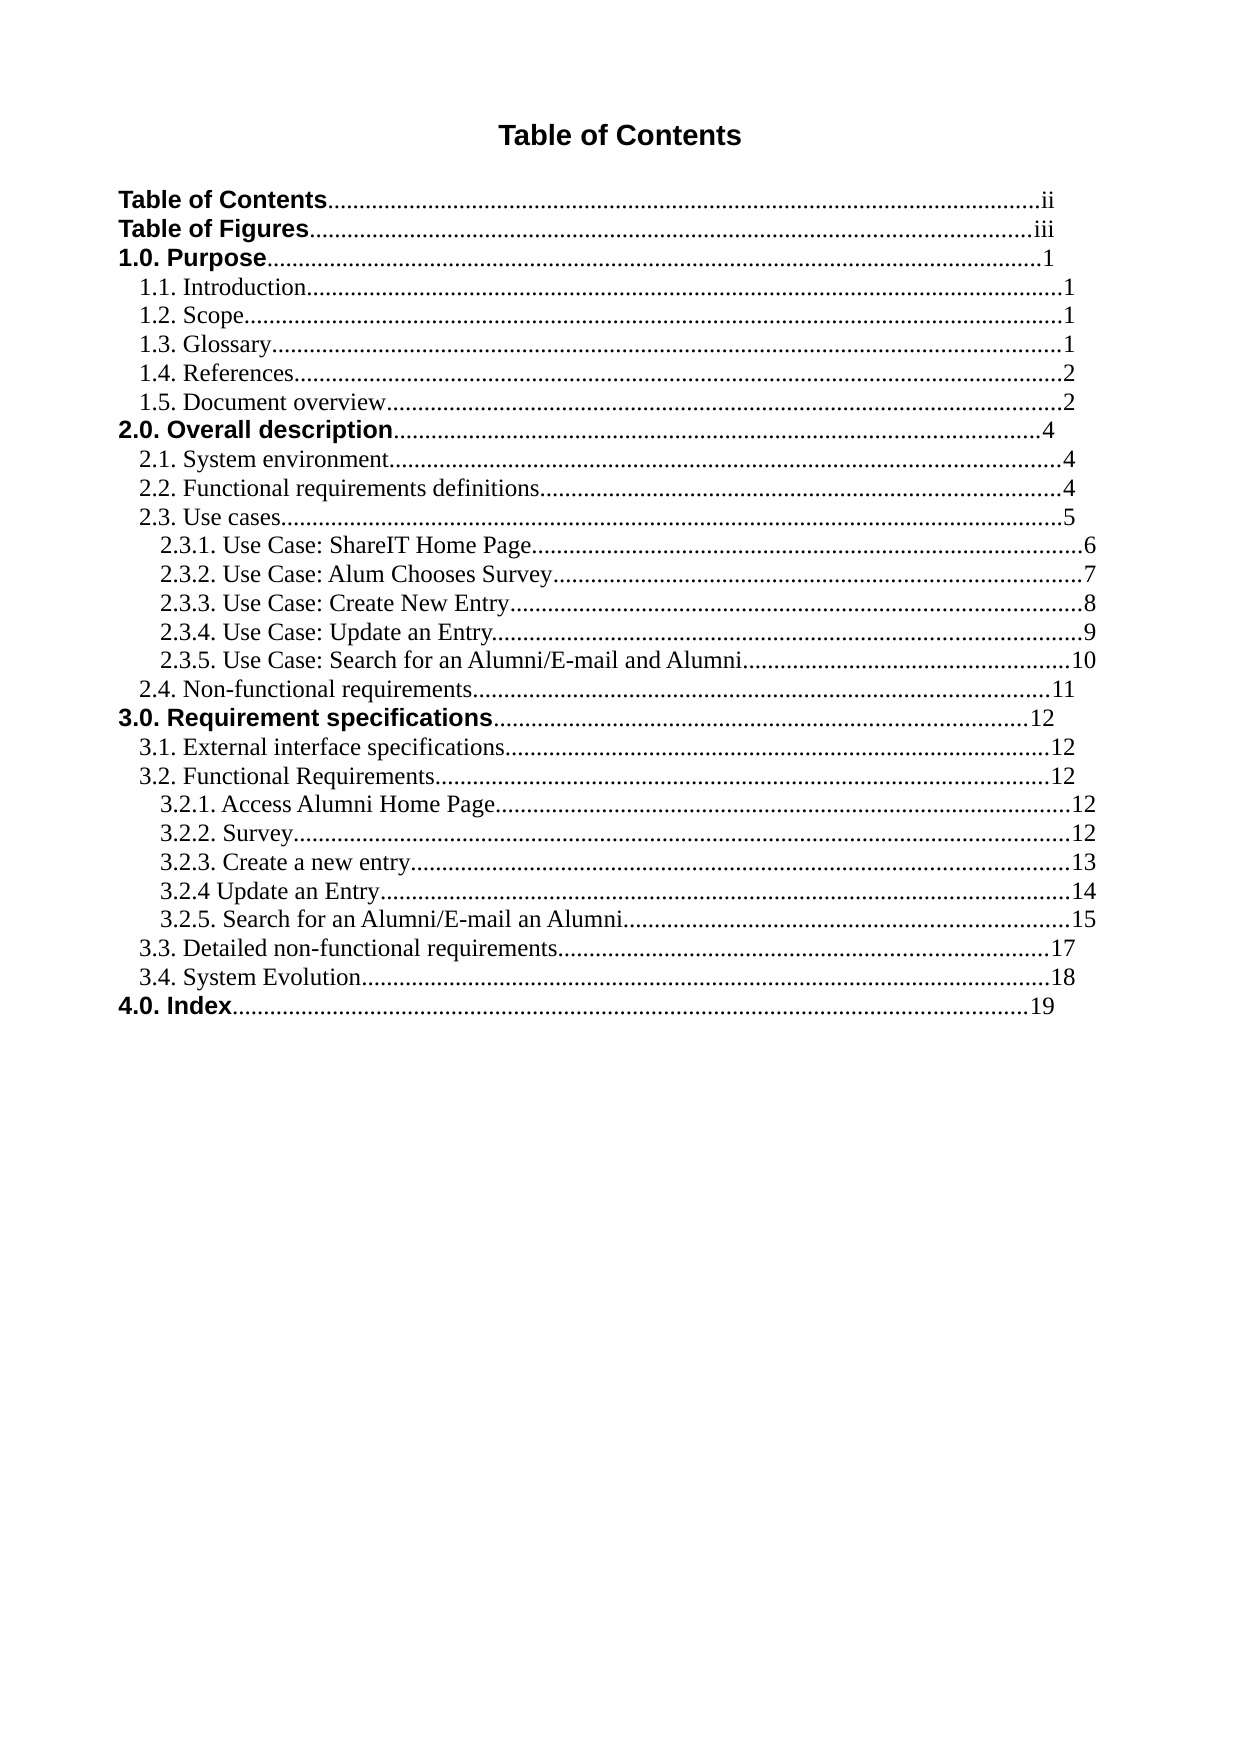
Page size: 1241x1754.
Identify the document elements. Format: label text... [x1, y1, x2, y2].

text 1.2. Scope 1 [139, 301, 1122, 329]
text 2.1. System environment 4 [139, 444, 1122, 473]
text 3.2.2. Survey 12 [160, 818, 1122, 847]
text 3.2.5. Search for an Alumni/E-mail an Alumni 15 [160, 904, 1122, 933]
text 3.4. System Evolution 18 [139, 962, 1122, 991]
text 1.0. Purpose 1 [118, 243, 1122, 272]
text 3.3. Detailed non-functional requirements 17 [139, 933, 1122, 962]
text 4.0. Index 19 [118, 991, 1122, 1019]
text 3.0. Requirement specifications 12 [118, 703, 1122, 732]
text 3.2.3. Create a new entry 13 [160, 847, 1122, 876]
text 1.3. Glossary 1 [139, 329, 1122, 358]
text Table of Contents ii [118, 185, 1122, 214]
text 1.5. Document overview 2 [139, 387, 1122, 416]
text 3.1. External interface specifications 12 [139, 732, 1122, 761]
subtitle Table of Contents [118, 118, 1122, 152]
text 2.3. Use cases 5 [139, 502, 1122, 531]
text 2.3.5. Use Case: Search for an Alumni/E-mail and Alumni 10 [160, 646, 1122, 674]
text 3.2.1. Access Alumni Home Page 12 [160, 789, 1122, 818]
text 2.3.2. Use Case: Alum Chooses Survey 7 [160, 559, 1122, 588]
text 2.0. Overall description 4 [118, 416, 1122, 444]
text 2.3.3. Use Case: Create New Entry 8 [160, 588, 1122, 617]
text 3.2.4 Update an Entry 14 [160, 876, 1122, 904]
text 1.1. Introduction 1 [139, 272, 1122, 301]
text Table of Figures iii [118, 214, 1122, 243]
text 2.3.1. Use Case: ShareIT Home Page 6 [160, 531, 1122, 559]
text 1.4. References 2 [139, 358, 1122, 387]
text 2.3.4. Use Case: Update an Entry. 9 [160, 617, 1122, 646]
text 3.2. Functional Requirements 12 [139, 761, 1122, 789]
text 2.4. Non-functional requirements 11 [139, 674, 1122, 703]
text 2.2. Functional requirements definitions 4 [139, 473, 1122, 502]
